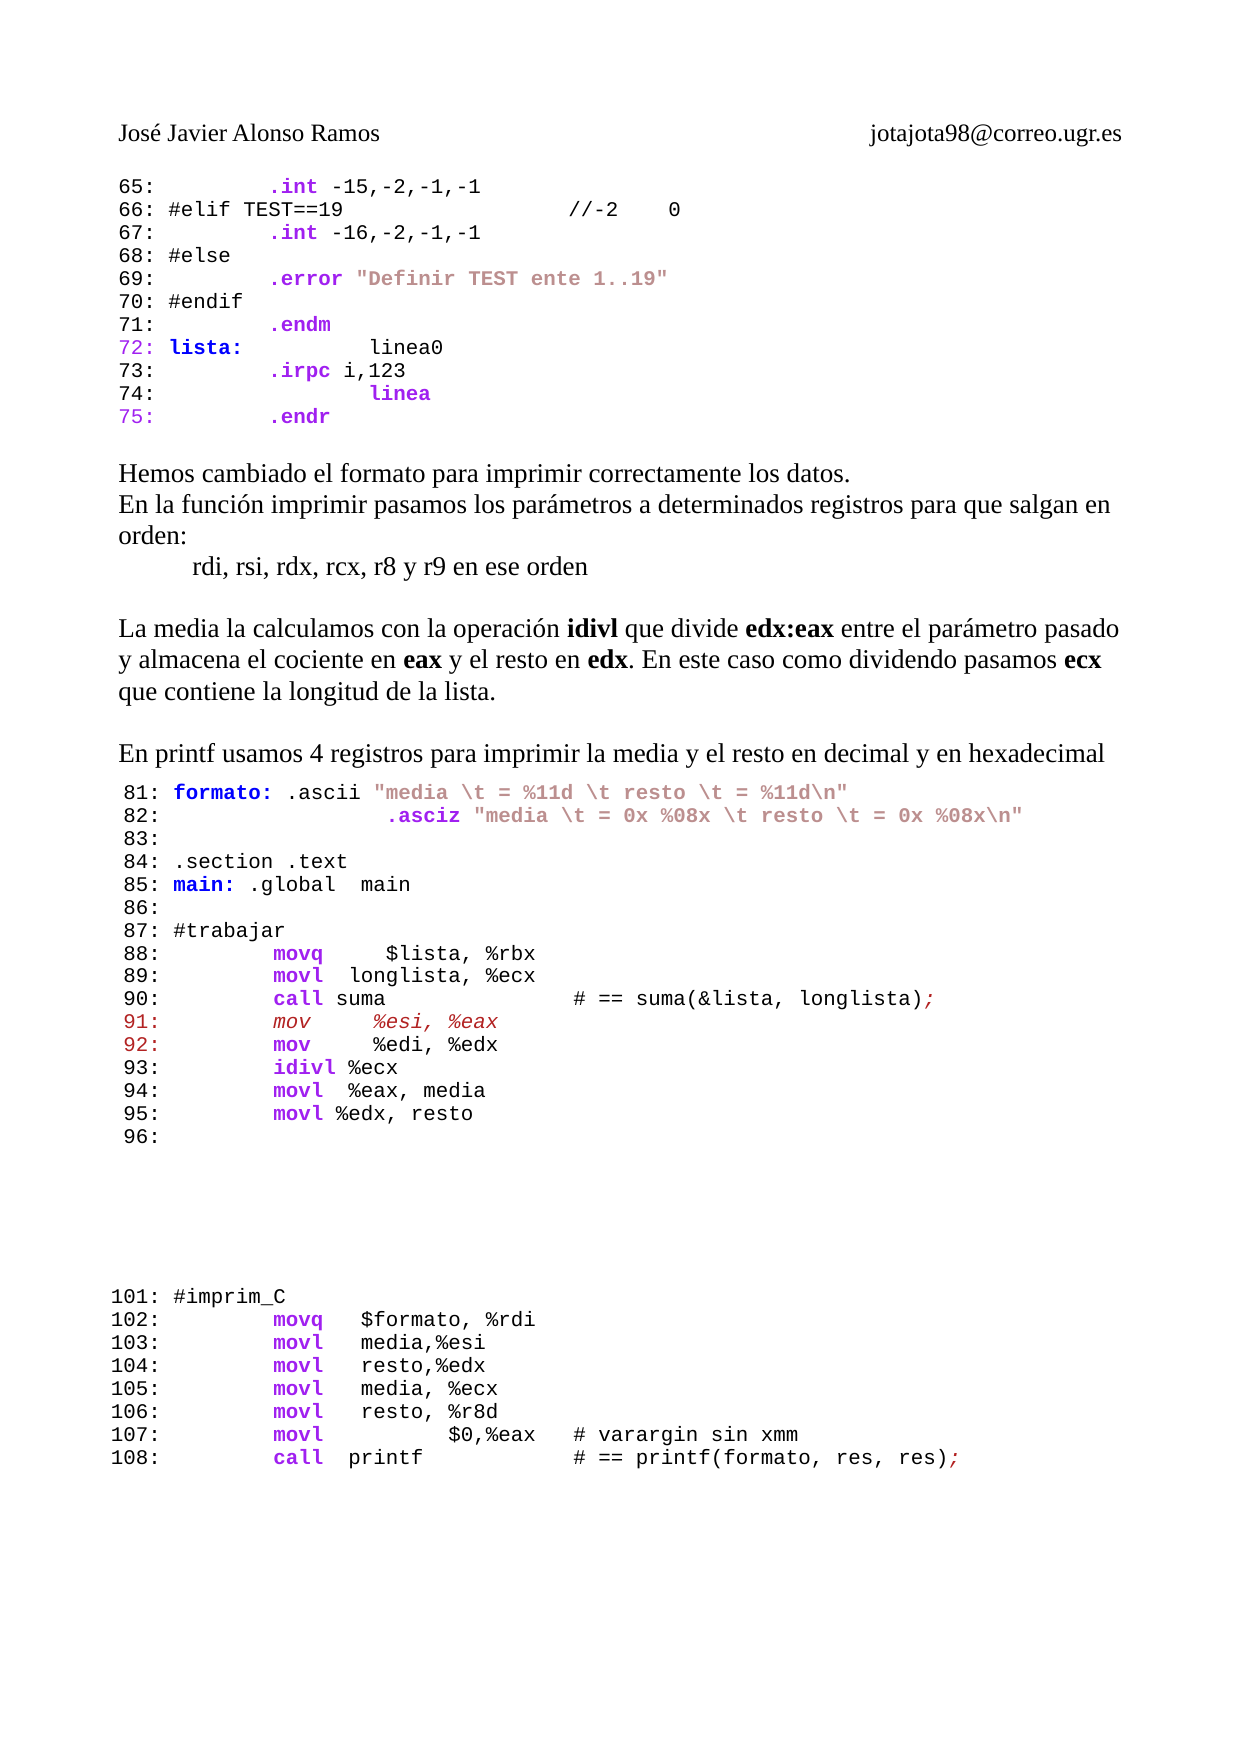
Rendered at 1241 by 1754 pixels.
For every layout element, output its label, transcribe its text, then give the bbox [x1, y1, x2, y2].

text rdi, rsi, rdx, rcx, r8 y r9 en ese orden [118, 550, 1122, 581]
text En printf usamos 4 registros para imprimir la media y el resto en decimal y en hexadecimal [118, 737, 1122, 768]
text En la función imprimir pasamos los parámetros a determinados registros para que salgan en orden: [118, 488, 1122, 550]
text Hemos cambiado el formato para imprimir correctamente los datos. [118, 457, 1122, 488]
text La media la calculamos con la operación idivl que divide edx:eax entre el parámetro pasado y almacena el cociente en eax y el resto en edx. En este caso como dividendo pasamos ecx que contiene la longitud de la lista. [118, 612, 1122, 706]
